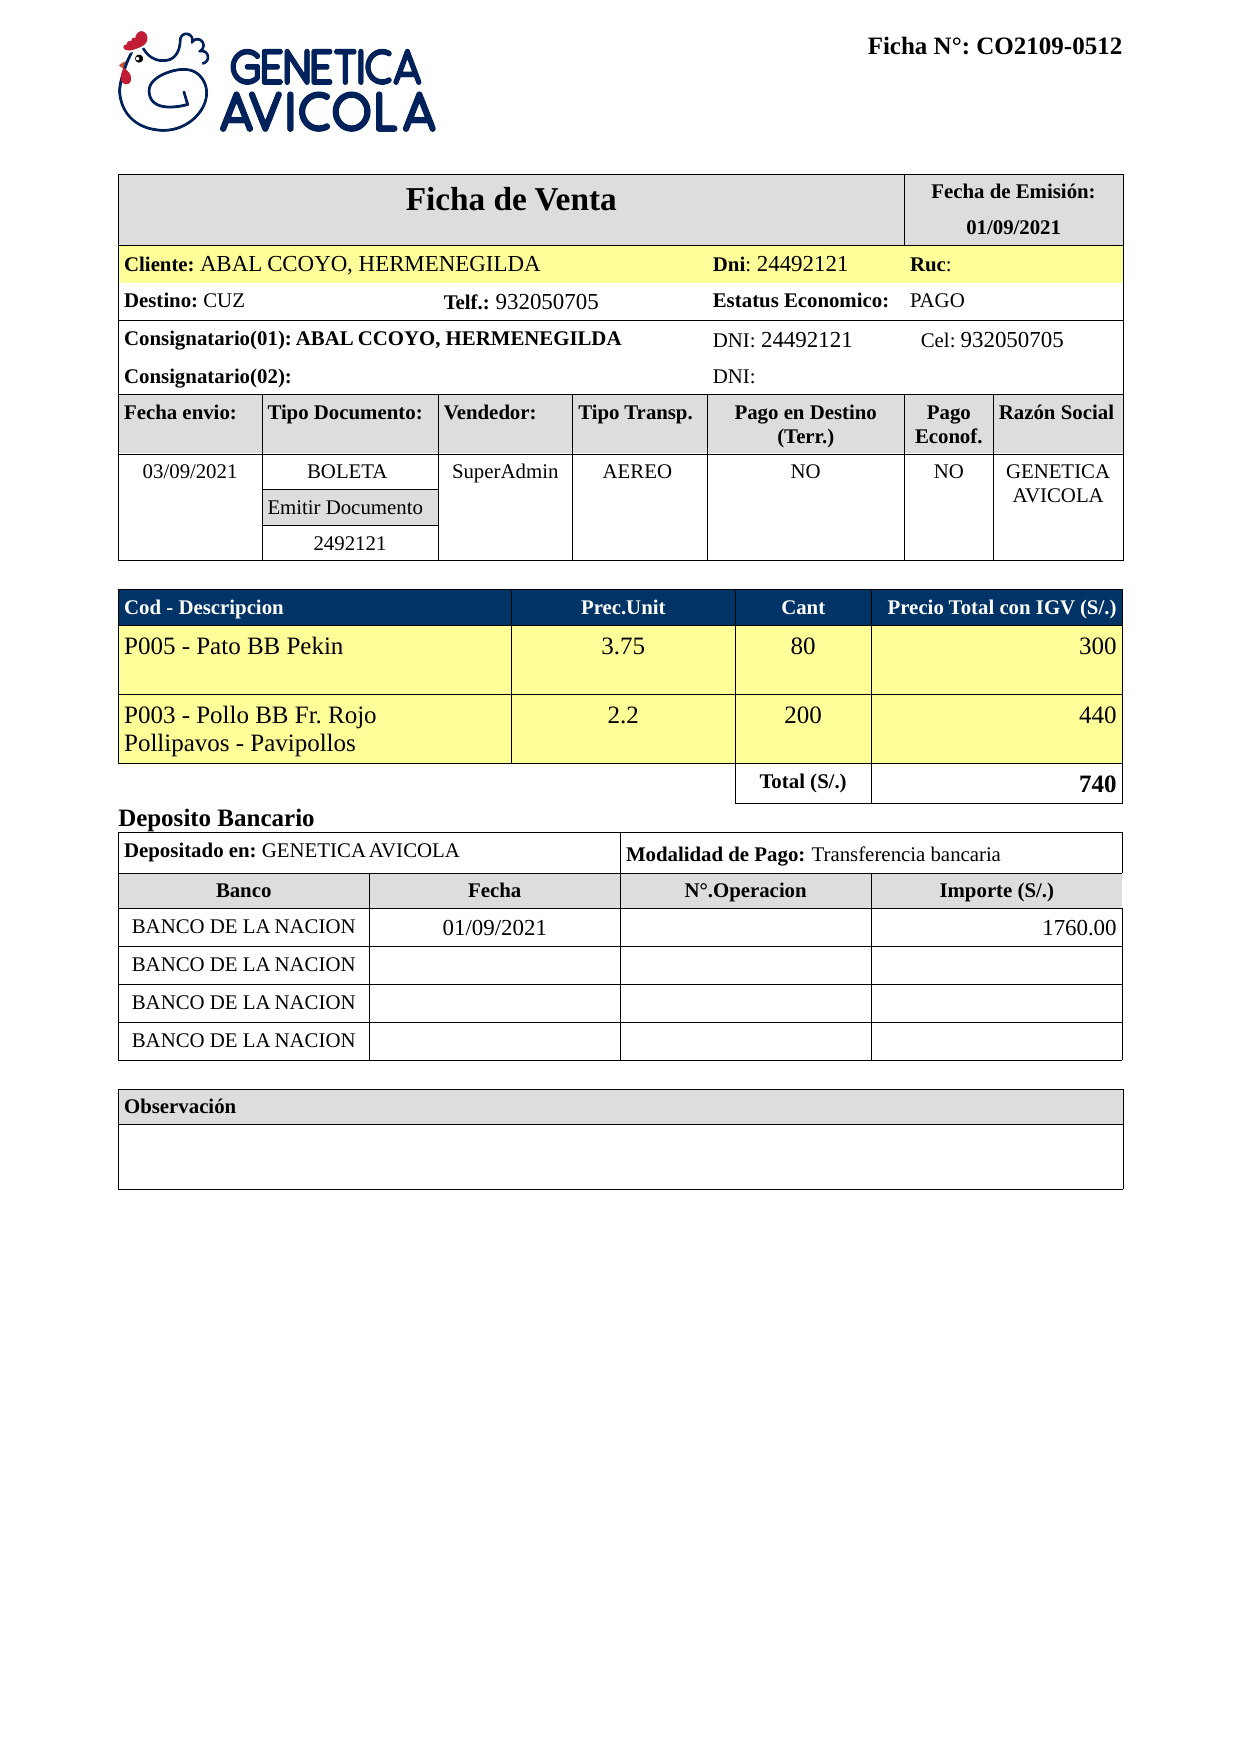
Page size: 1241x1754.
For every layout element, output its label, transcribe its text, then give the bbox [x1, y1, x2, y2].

table_cell BANCO DE LA NACION [119, 1023, 369, 1060]
table_cell Tipo Transp. [573, 395, 707, 453]
table_cell Pago en Destino (Terr.) [708, 395, 904, 453]
table_cell DNI: 24492121 [707, 321, 915, 358]
table_cell AEREO [573, 455, 707, 560]
table_header Prec.Unit [512, 590, 735, 625]
table_cell Cliente: ABAL CCOYO, HERMENEGILDA [119, 246, 707, 283]
table_cell 300 [872, 626, 1122, 694]
table_cell [872, 985, 1122, 1022]
table_cell PAGO [904, 283, 1123, 320]
table_cell 80 [736, 626, 871, 694]
table_cell 440 [872, 695, 1122, 763]
table_cell NO [905, 455, 993, 560]
table_cell Telf.: 932050705 [438, 283, 707, 320]
table_cell Consignatario(02): [119, 358, 707, 394]
table_cell Destino: CUZ [119, 283, 438, 320]
table_header Cant [736, 590, 871, 625]
picture [118, 31, 436, 132]
table_cell BANCO DE LA NACION [119, 909, 369, 946]
table_cell DNI: [707, 358, 1123, 394]
text Deposito Bancario [118, 803, 1122, 832]
table_header Depositado en: GENETICA AVICOLA [119, 833, 620, 872]
table_cell 3.75 [512, 626, 735, 694]
table_cell NO [708, 455, 904, 560]
table_cell [621, 1023, 871, 1060]
table_cell [872, 947, 1122, 984]
table_cell 03/09/2021 [119, 455, 262, 560]
table_cell Tipo Documento: [263, 395, 438, 453]
table_cell Razón Social [994, 395, 1123, 453]
table_cell 01/09/2021 [905, 209, 1123, 245]
table_cell [370, 1023, 620, 1060]
table_cell 1760.00 [872, 909, 1122, 946]
table_cell 2.2 [512, 695, 735, 763]
table_header Cod - Descripcion [119, 590, 511, 625]
table_cell Emitir Documento [263, 490, 438, 525]
table_cell Importe (S/.) [872, 874, 1122, 908]
table_cell Dni: 24492121 [707, 246, 904, 283]
table_cell GENETICA AVICOLA [994, 455, 1123, 560]
table_cell [118, 764, 511, 803]
table_cell [119, 1125, 1123, 1189]
table_cell 200 [736, 695, 871, 763]
table_header Ficha de Venta [119, 175, 904, 245]
table_header Fecha de Emisión: [905, 175, 1123, 209]
table_cell [872, 1023, 1122, 1060]
table_cell BOLETA [263, 455, 438, 489]
table_header Modalidad de Pago: Transferencia bancaria [621, 833, 1122, 872]
table_cell BANCO DE LA NACION [119, 947, 369, 984]
table_header Precio Total con IGV (S/.) [872, 590, 1122, 625]
table_cell SuperAdmin [439, 455, 572, 560]
table_cell P005 - Pato BB Pekin [119, 626, 511, 694]
table_cell P003 - Pollo BB Fr. Rojo Pollipavos - Pavipollos [119, 695, 511, 763]
table_header Observación [119, 1090, 1123, 1124]
table_cell [370, 985, 620, 1022]
table_cell Fecha [370, 874, 620, 908]
table_cell Vendedor: [439, 395, 572, 453]
table_cell [621, 947, 871, 984]
table_cell Pago Econof. [905, 395, 993, 453]
table_cell Estatus Economico: [707, 283, 904, 320]
table_cell N°.Operacion [621, 874, 871, 908]
table_cell Ruc: [904, 246, 1123, 283]
table_cell 2492121 [263, 526, 438, 560]
table_cell [621, 909, 871, 946]
table_cell BANCO DE LA NACION [119, 985, 369, 1022]
table_cell Consignatario(01): ABAL CCOYO, HERMENEGILDA [119, 321, 707, 358]
table_cell Fecha envio: [119, 395, 262, 453]
table_cell Total (S/.) [736, 764, 871, 803]
table_cell Banco [119, 874, 369, 908]
table_cell [370, 947, 620, 984]
table_cell [511, 764, 735, 803]
table_cell [621, 985, 871, 1022]
table_cell 740 [872, 764, 1122, 803]
table_cell 01/09/2021 [370, 909, 620, 946]
table_cell Cel: 932050705 [915, 321, 1123, 358]
